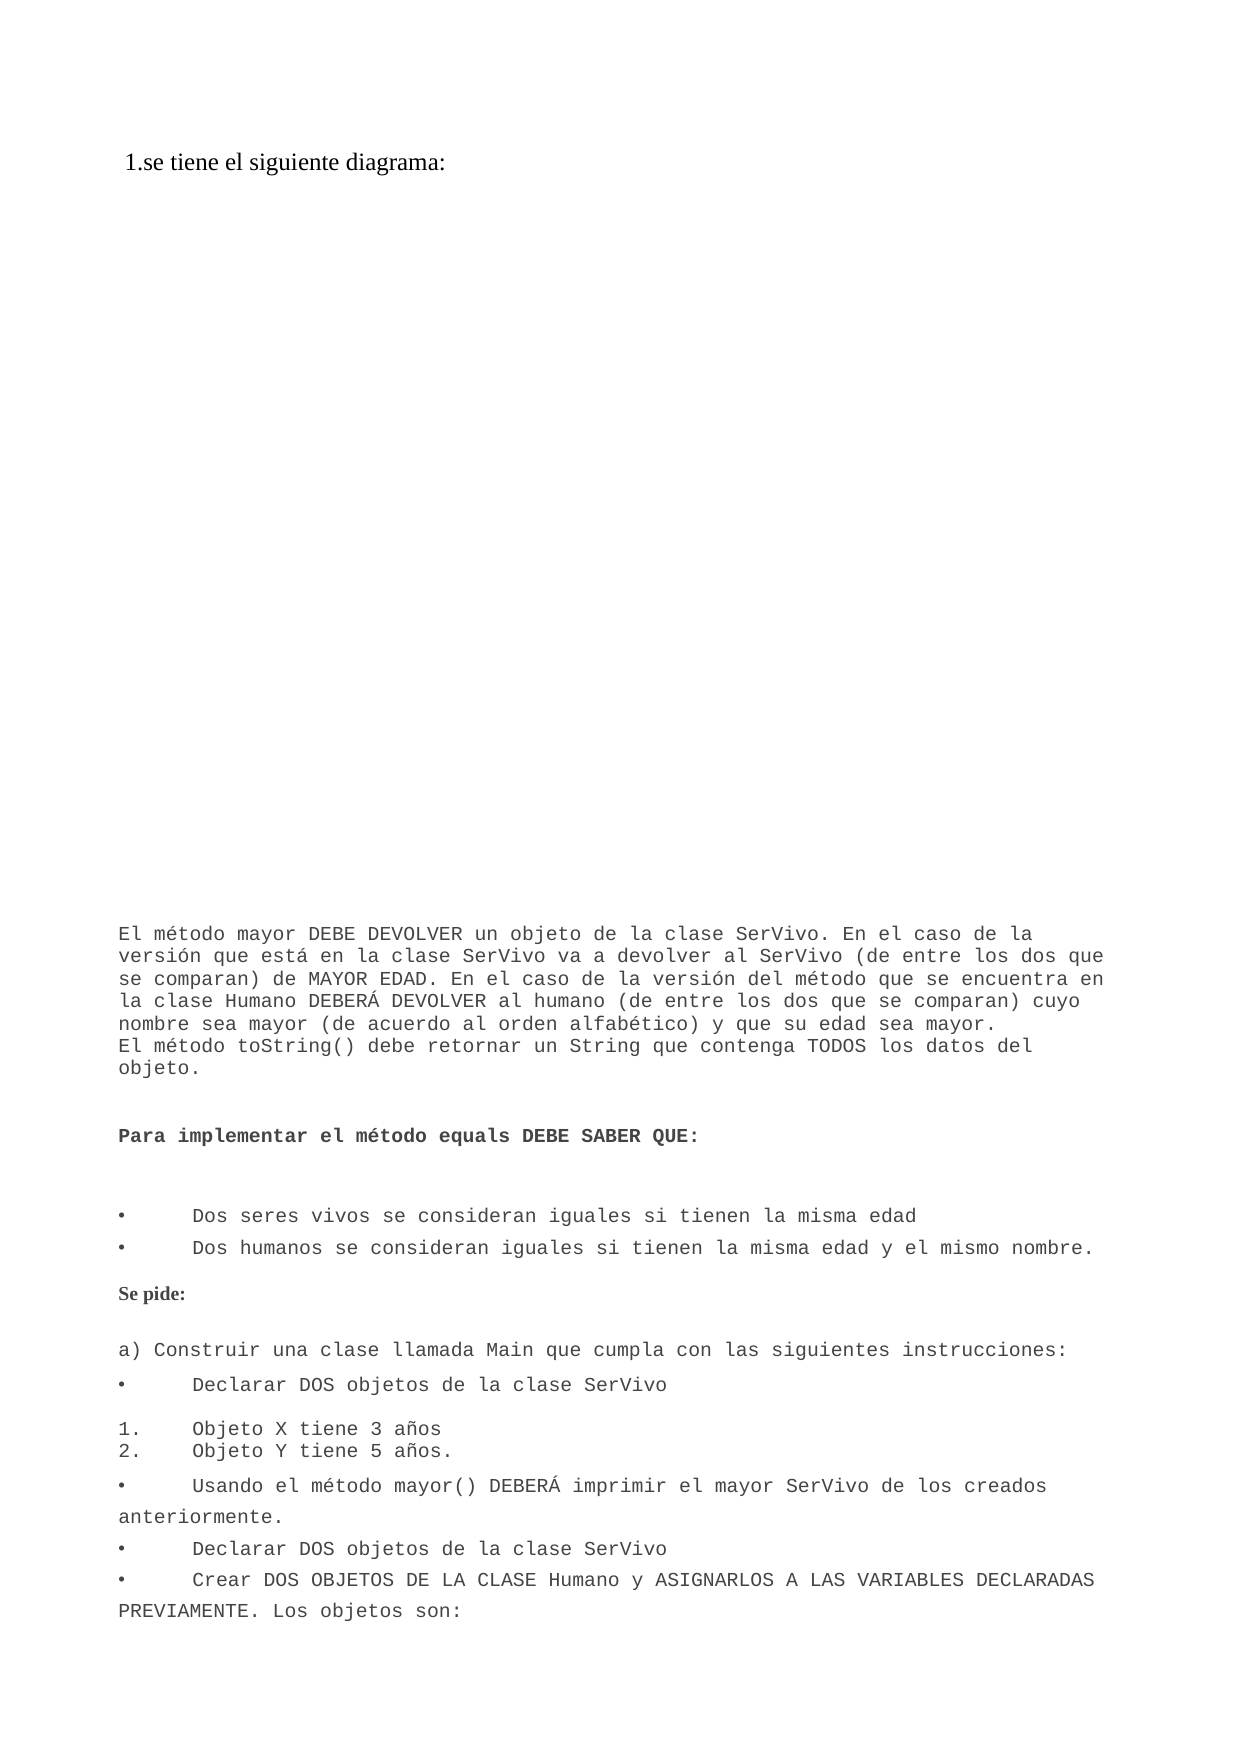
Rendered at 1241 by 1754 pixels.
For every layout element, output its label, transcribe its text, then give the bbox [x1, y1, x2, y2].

text a) Construir una clase llamada Main que cumpla con las siguientes instrucciones: [118, 1340, 1122, 1362]
list Dos seres vivos se consideran iguales si tienen la misma edad [118, 1206, 1122, 1229]
list Dos humanos se consideran iguales si tienen la misma edad y el mismo nombre. [118, 1238, 1122, 1260]
list Crear DOS OBJETOS DE LA CLASE Humano y ASIGNARLOS A LAS VARIABLES DECLARADAS PREVIAMENTE. Los objetos son: [118, 1570, 1122, 1624]
list Usando el método mayor() DEBERÁ imprimir el mayor SerVivo de los creados anteriormente. [118, 1476, 1122, 1529]
text El método toString() debe retornar un String que contenga TODOS los datos del objeto. Para implementar el método equals DEBE SABER QUE: [118, 1036, 1122, 1148]
list Objeto X tiene 3 años [118, 1418, 1122, 1441]
text El método mayor DEBE DEVOLVER un objeto de la clase SerVivo. En el caso de la versión que está en la clase SerVivo va a devolver al SerVivo (de entre los dos que se comparan) de MAYOR EDAD. En el caso de la versión del método que se encuentra en la clase Humano DEBERÁ DEVOLVER al humano (de entre los dos que se comparan) cuyo nombre sea mayor (de acuerdo al orden alfabético) y que su edad sea mayor. [118, 924, 1122, 1036]
text Se pide: [118, 1282, 1122, 1304]
list Declarar DOS objetos de la clase SerVivo [118, 1538, 1122, 1561]
list Objeto Y tiene 5 años. [118, 1441, 1122, 1463]
text 1.se tiene el siguiente diagrama: [118, 147, 1122, 176]
list Declarar DOS objetos de la clase SerVivo [118, 1375, 1122, 1397]
